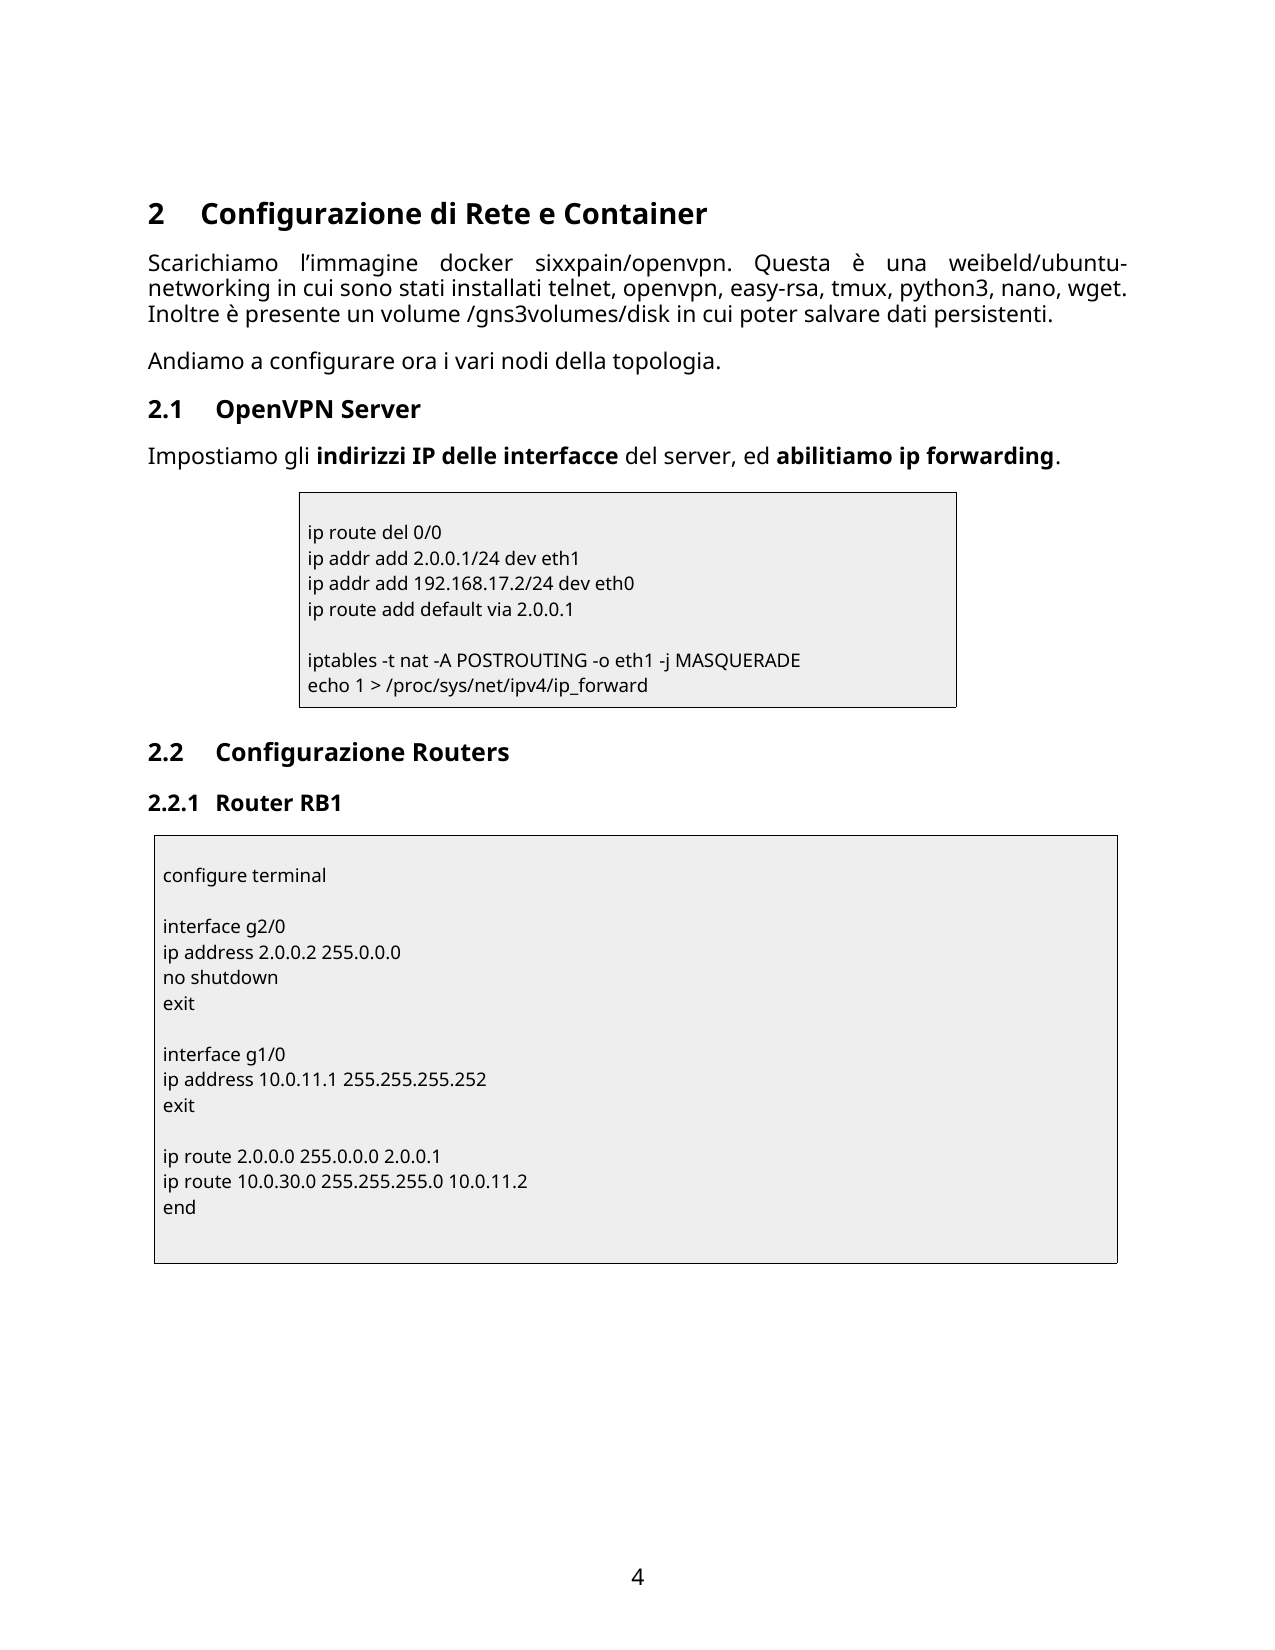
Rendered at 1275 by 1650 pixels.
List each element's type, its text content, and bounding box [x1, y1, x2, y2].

text Andiamo a configurare ora i vari nodi della topologia. [148, 348, 1127, 375]
text Scarichiamo l’immagine docker sixxpain/openvpn. Questa è una weibeld/ubuntu-networking in cui sono stati installati telnet, openvpn, easy-rsa, tmux, python3, nano, wget. Inoltre è presente un volume /gns3volumes/disk in cui poter salvare dati persistenti. [148, 250, 1127, 330]
list ip addr add 2.0.0.1/24 dev eth1 [307, 545, 947, 571]
list ip addr add 192.168.17.2/24 dev eth0 [307, 571, 947, 596]
text ip address 2.0.0.2 255.0.0.0 [163, 939, 1108, 965]
list ip route add default via 2.0.0.1 [307, 596, 947, 622]
text no shutdown [163, 965, 1108, 990]
text configure terminal [163, 863, 1108, 888]
text exit [163, 1092, 1108, 1118]
text ip route 10.0.30.0 255.255.255.0 10.0.11.2 [163, 1169, 1108, 1194]
text Impostiamo gli indirizzi IP delle interfacce del server, ed abilitiamo ip forwarding. [148, 443, 1127, 470]
subtitle Configurazione di Rete e Container [148, 198, 1127, 231]
text ip route 2.0.0.0 255.0.0.0 2.0.0.1 [163, 1143, 1108, 1169]
list ip route del 0/0 [307, 519, 947, 545]
text end [163, 1194, 1108, 1220]
subtitle Configurazione Routers [148, 491, 1127, 769]
subtitle Router RB1 [148, 790, 1127, 816]
text interface g2/0 [163, 914, 1108, 939]
list iptables -t nat -A POSTROUTING -o eth1 -j MASQUERADE [307, 647, 947, 673]
text interface g1/0 [163, 1041, 1108, 1067]
list echo 1 > /proc/sys/net/ipv4/ip_forward [307, 673, 947, 698]
subtitle OpenVPN Server [148, 396, 1127, 425]
text exit [163, 990, 1108, 1016]
text ip address 10.0.11.1 255.255.255.252 [163, 1067, 1108, 1092]
